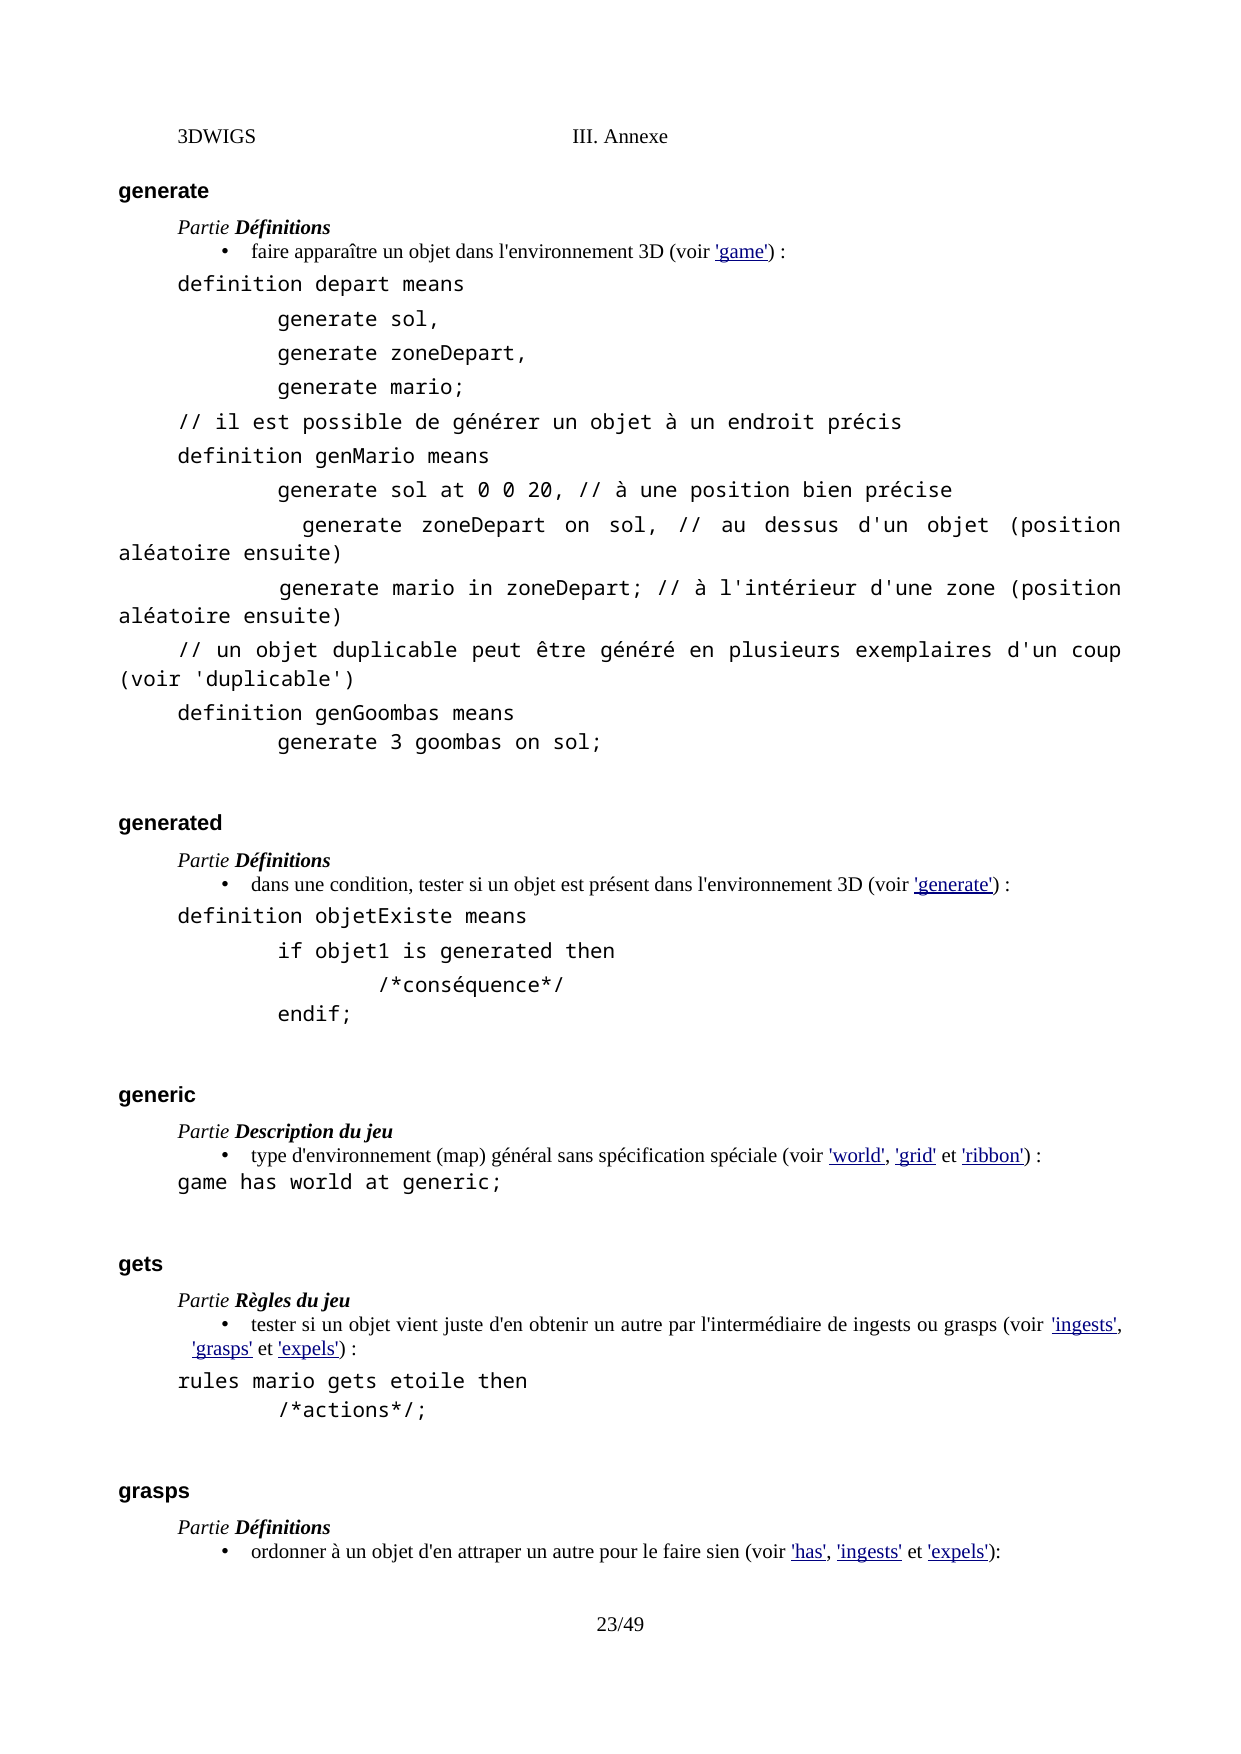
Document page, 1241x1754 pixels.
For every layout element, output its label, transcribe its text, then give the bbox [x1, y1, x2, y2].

text generate sol at 0 0 20, // à une position bien précise [118, 476, 1122, 504]
list dans une condition, tester si un objet est présent dans l'environnement 3D (voir 'generate') : [162, 872, 1122, 896]
text definition genGoombas means [118, 698, 1122, 727]
text endif; [118, 999, 1122, 1027]
subtitle generate [118, 178, 1122, 203]
text definition objetExiste means [118, 902, 1122, 930]
text generate mario; [118, 372, 1122, 401]
subtitle grasps [118, 1478, 1122, 1503]
text Partie Définitions [118, 1515, 1122, 1539]
text generate mario in zoneDepart; // à l'intérieur d'une zone (position aléatoire ensuite) [118, 573, 1122, 630]
text /*conséquence*/ [118, 970, 1122, 999]
text generate zoneDepart, [118, 338, 1122, 367]
text game has world at generic; [118, 1167, 1122, 1196]
subtitle generated [118, 810, 1122, 835]
text definition depart means [118, 269, 1122, 298]
text // un objet duplicable peut être généré en plusieurs exemplaires d'un coup (voir 'duplicable') [118, 636, 1122, 692]
text if objet1 is generated then [118, 936, 1122, 964]
text Partie Description du jeu [118, 1119, 1122, 1143]
text Partie Règles du jeu [118, 1288, 1122, 1312]
text /*actions*/; [118, 1395, 1122, 1423]
text Partie Définitions [118, 215, 1122, 239]
subtitle gets [118, 1250, 1122, 1276]
text definition genMario means [118, 441, 1122, 470]
list type d'environnement (map) général sans spécification spéciale (voir 'world', 'grid' et 'ribbon') : [162, 1143, 1122, 1167]
text Partie Définitions [118, 847, 1122, 872]
text generate zoneDepart on sol, // au dessus d'un objet (position aléatoire ensuite) [118, 510, 1122, 567]
subtitle generic [118, 1082, 1122, 1107]
text generate 3 goombas on sol; [118, 727, 1122, 755]
text rules mario gets etoile then [118, 1366, 1122, 1395]
text // il est possible de générer un objet à un endroit précis [118, 407, 1122, 435]
list ordonner à un objet d'en attraper un autre pour le faire sien (voir 'has', 'ingests' et 'expels'): [162, 1539, 1122, 1563]
list faire apparaître un objet dans l'environnement 3D (voir 'game') : [162, 239, 1122, 263]
text generate sol, [118, 304, 1122, 332]
list tester si un objet vient juste d'en obtenir un autre par l'intermédiaire de ingests ou grasps (voir 'ingests', 'grasps' et 'expels') : [162, 1312, 1122, 1360]
